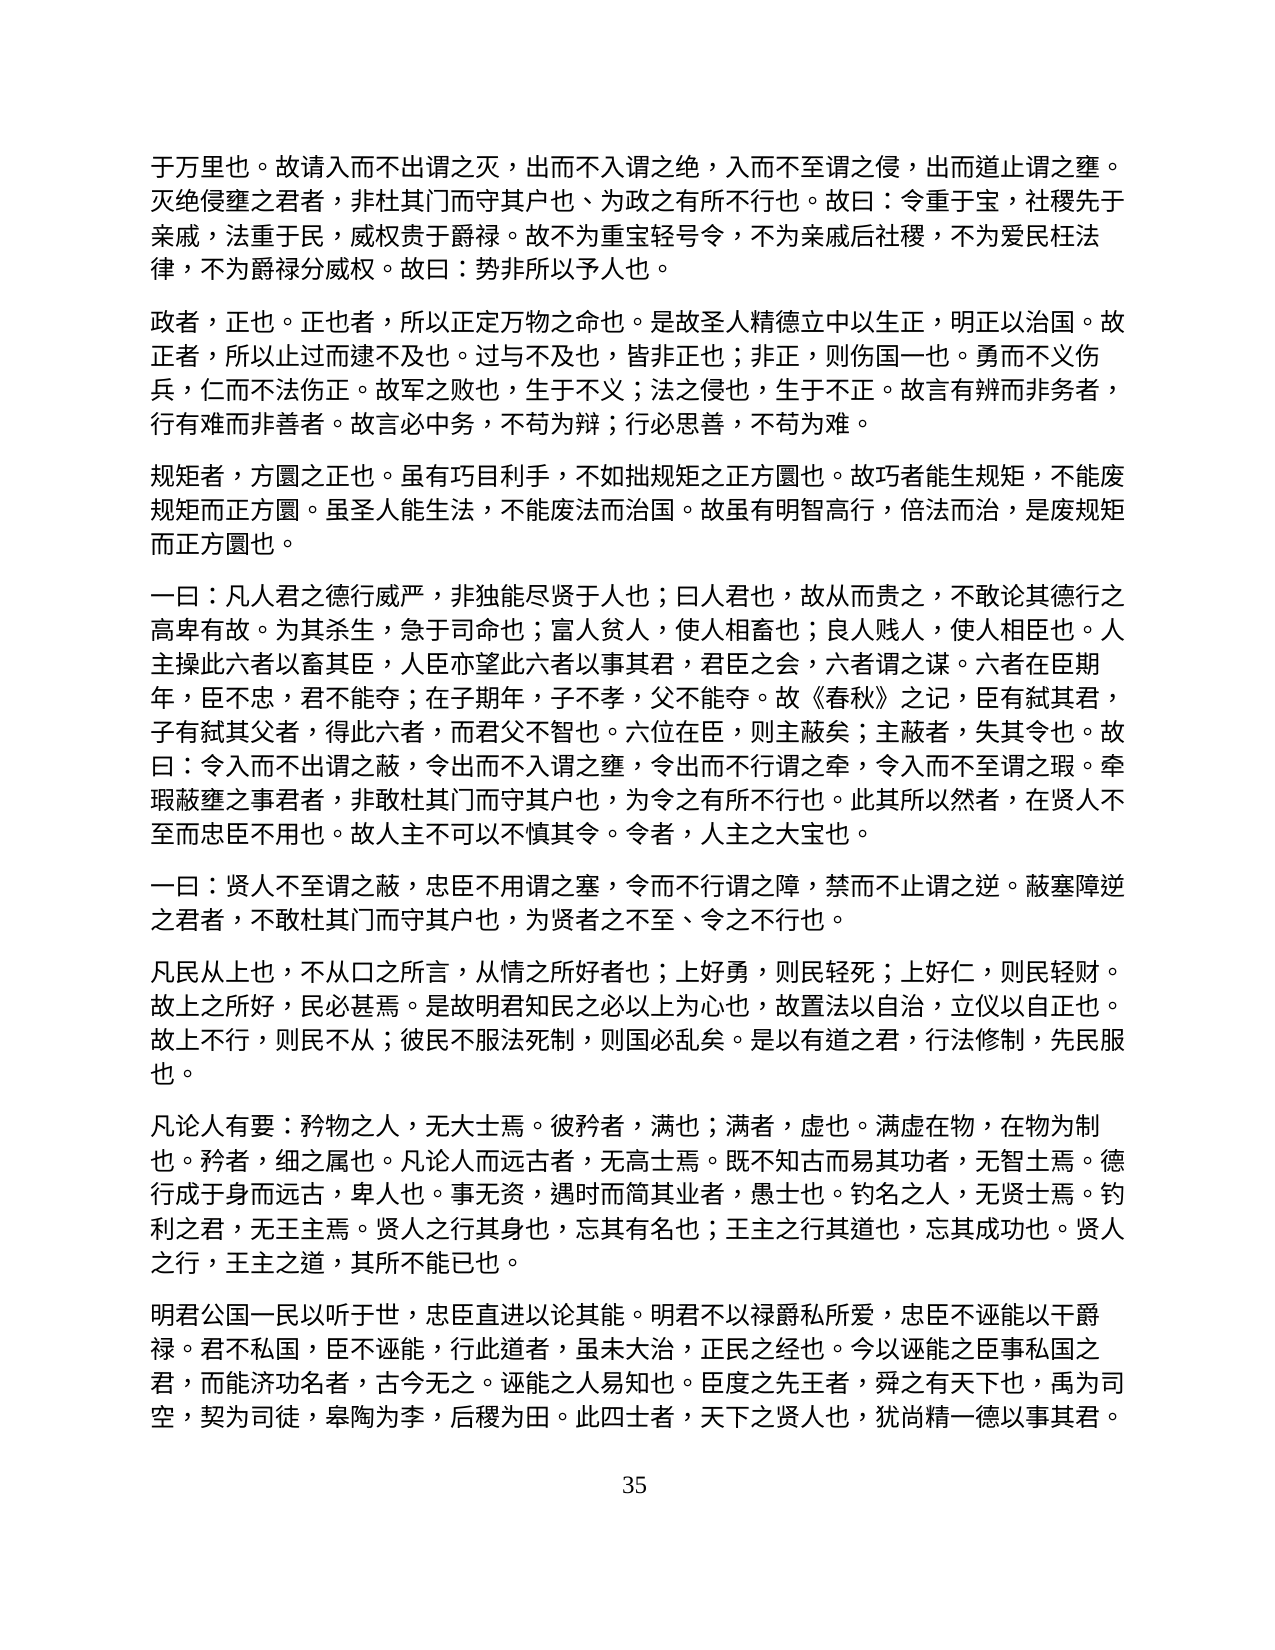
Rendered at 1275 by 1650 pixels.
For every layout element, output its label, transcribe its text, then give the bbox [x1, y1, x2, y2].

text 规矩者，方圜之正也。虽有巧目利手，不如拙规矩之正方圜也。故巧者能生规矩，不能废规矩而正方圜。虽圣人能生法，不能废法而治国。故虽有明智高行，倍法而治，是废规矩而正方圜也。 [150, 458, 1125, 561]
text 凡民从上也，不从口之所言，从情之所好者也；上好勇，则民轻死；上好仁，则民轻财。故上之所好，民必甚焉。是故明君知民之必以上为心也，故置法以自治，立仪以自正也。故上不行，则民不从；彼民不服法死制，则国必乱矣。是以有道之君，行法修制，先民服也。 [150, 955, 1125, 1091]
text 凡论人有要：矜物之人，无大士焉。彼矜者，满也；满者，虚也。满虚在物，在物为制也。矜者，细之属也。凡论人而远古者，无高士焉。既不知古而易其功者，无智土焉。德行成于身而远古，卑人也。事无资，遇时而简其业者，愚士也。钓名之人，无贤士焉。钓利之君，无王主焉。贤人之行其身也，忘其有名也；王主之行其道也，忘其成功也。贤人之行，王主之道，其所不能已也。 [150, 1109, 1125, 1279]
text 于万里也。故请入而不出谓之灭，出而不入谓之绝，入而不至谓之侵，出而道止谓之壅。灭绝侵壅之君者，非杜其门而守其户也、为政之有所不行也。故曰：令重于宝，社稷先于亲戚，法重于民，威权贵于爵禄。故不为重宝轻号令，不为亲戚后社稷，不为爱民枉法律，不为爵禄分威权。故曰：势非所以予人也。 [150, 150, 1125, 286]
text 政者，正也。正也者，所以正定万物之命也。是故圣人精德立中以生正，明正以治国。故正者，所以止过而逮不及也。过与不及也，皆非正也；非正，则伤国一也。勇而不义伤兵，仁而不法伤正。故军之败也，生于不义；法之侵也，生于不正。故言有辨而非务者，行有难而非善者。故言必中务，不苟为辩；行必思善，不苟为难。 [150, 304, 1125, 440]
text 一曰：凡人君之德行威严，非独能尽贤于人也；曰人君也，故从而贵之，不敢论其德行之高卑有故。为其杀生，急于司命也；富人贫人，使人相畜也；良人贱人，使人相臣也。人主操此六者以畜其臣，人臣亦望此六者以事其君，君臣之会，六者谓之谋。六者在臣期年，臣不忠，君不能夺；在子期年，子不孝，父不能夺。故《春秋》之记，臣有弑其君，子有弑其父者，得此六者，而君父不智也。六位在臣，则主蔽矣；主蔽者，失其令也。故曰：令入而不出谓之蔽，令出而不入谓之壅，令出而不行谓之牵，令入而不至谓之瑕。牵瑕蔽壅之事君者，非敢杜其门而守其户也，为令之有所不行也。此其所以然者，在贤人不至而忠臣不用也。故人主不可以不慎其令。令者，人主之大宝也。 [150, 578, 1125, 851]
text 明君公国一民以听于世，忠臣直进以论其能。明君不以禄爵私所爱，忠臣不诬能以干爵禄。君不私国，臣不诬能，行此道者，虽未大治，正民之经也。今以诬能之臣事私国之君，而能济功名者，古今无之。诬能之人易知也。臣度之先王者，舜之有天下也，禹为司空，契为司徒，皋陶为李，后稷为田。此四士者，天下之贤人也，犹尚精一德以事其君。 [150, 1297, 1125, 1433]
text 一曰：贤人不至谓之蔽，忠臣不用谓之塞，令而不行谓之障，禁而不止谓之逆。蔽塞障逆之君者，不敢杜其门而守其户也，为贤者之不至、令之不行也。 [150, 869, 1125, 937]
